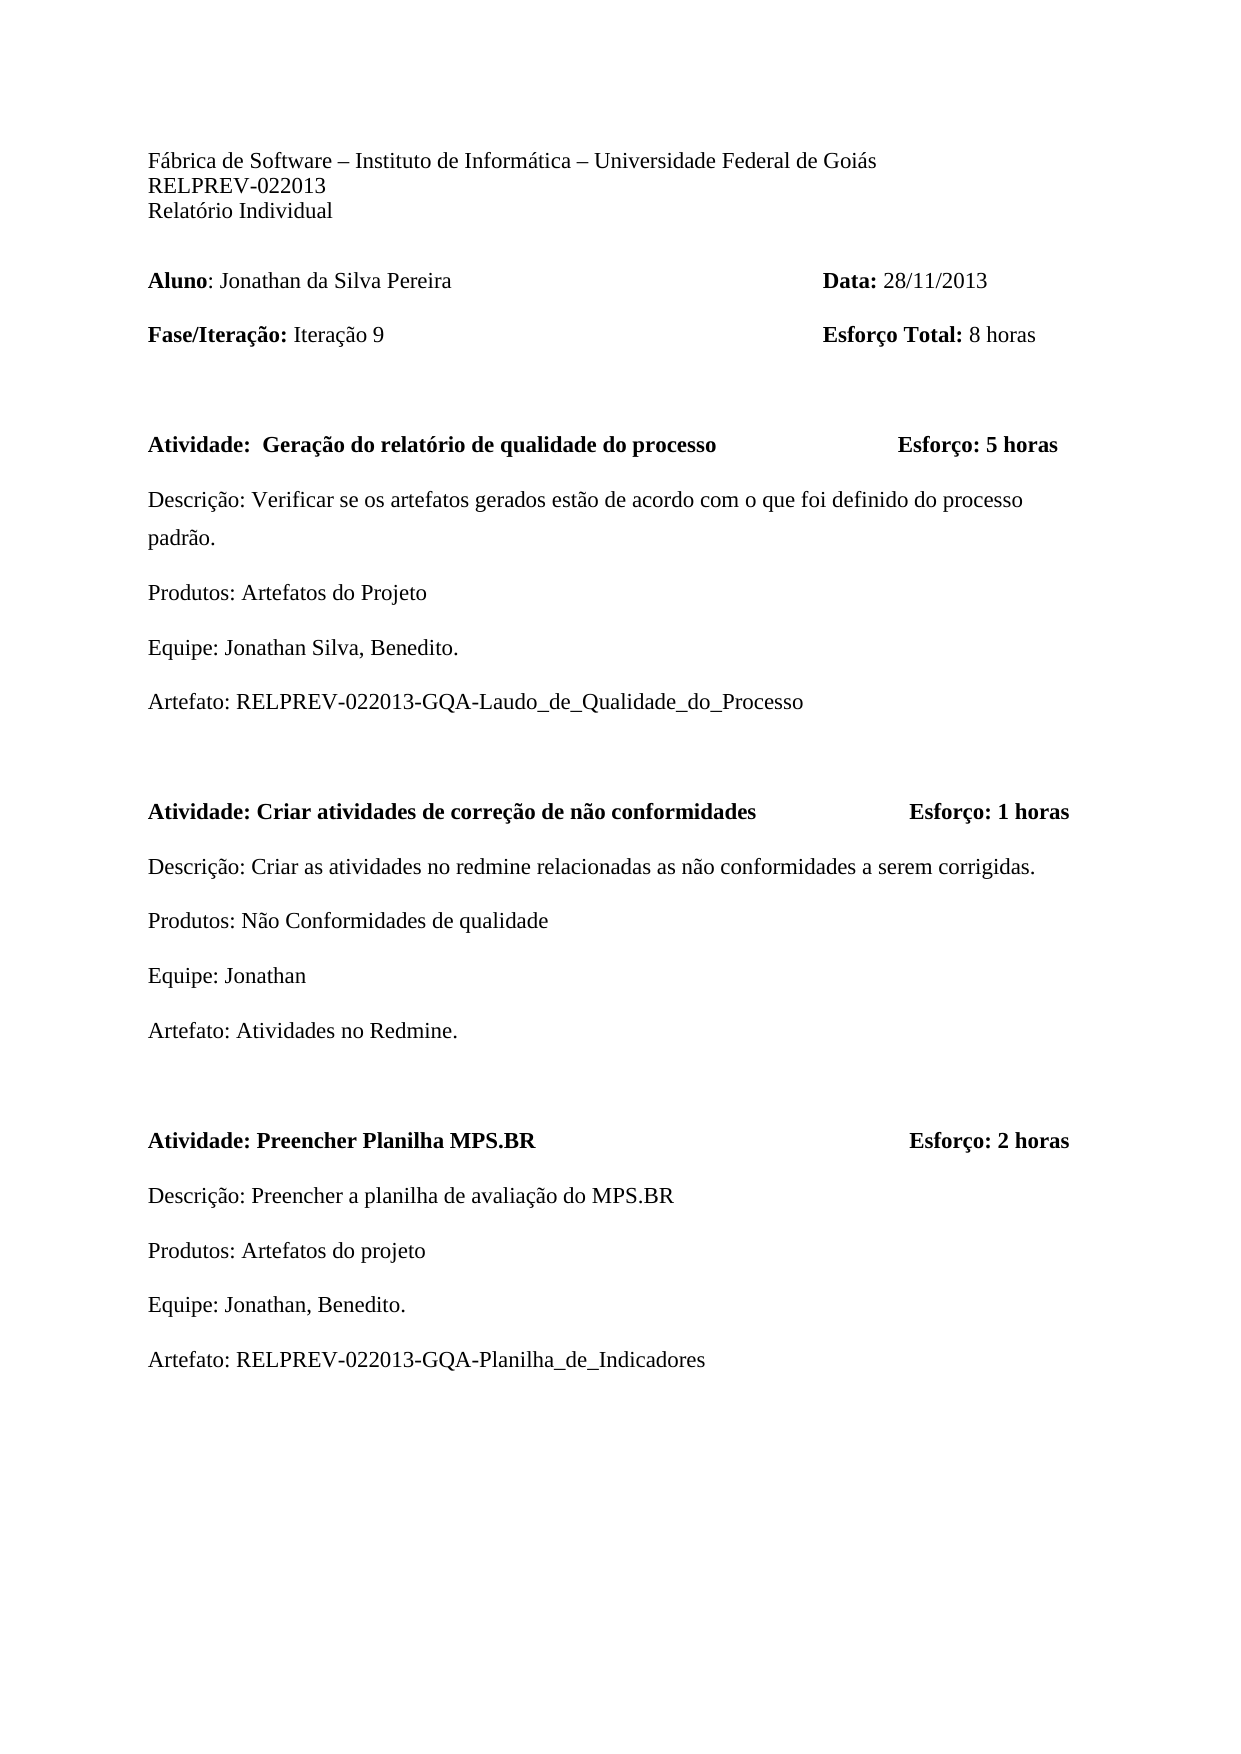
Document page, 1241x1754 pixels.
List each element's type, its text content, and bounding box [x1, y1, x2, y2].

text Atividade: Geração do relatório de qualidade do processo Esforço: 5 horas [148, 432, 1093, 457]
text Produtos: Não Conformidades de qualidade [148, 908, 1093, 934]
text Fase/Iteração: Iteração 9 Esforço Total: 8 horas [148, 322, 1093, 348]
text Descrição: Preencher a planilha de avaliação do MPS.BR [148, 1183, 1093, 1208]
text Artefato: RELPREV-022013-GQA-Planilha_de_Indicadores [148, 1347, 1093, 1373]
text Artefato: RELPREV-022013-GQA-Laudo_de_Qualidade_do_Processo [148, 689, 1093, 715]
text Equipe: Jonathan Silva, Benedito. [148, 634, 1093, 660]
text Aluno: Jonathan da Silva Pereira Data: 28/11/2013 [148, 268, 1093, 293]
text Atividade: Criar atividades de correção de não conformidades Esforço: 1 horas [148, 799, 1093, 824]
text Descrição: Criar as atividades no redmine relacionadas as não conformidades a serem corrigidas. [148, 854, 1093, 879]
text Descrição: Verificar se os artefatos gerados estão de acordo com o que foi definido do processo padrão. [148, 487, 1093, 550]
text Equipe: Jonathan [148, 963, 1093, 989]
text Produtos: Artefatos do Projeto [148, 580, 1093, 605]
text Atividade: Preencher Planilha MPS.BR Esforço: 2 horas [148, 1128, 1093, 1153]
text Equipe: Jonathan, Benedito. [148, 1292, 1093, 1318]
text Produtos: Artefatos do projeto [148, 1238, 1093, 1263]
text Artefato: Atividades no Redmine. [148, 1018, 1093, 1043]
